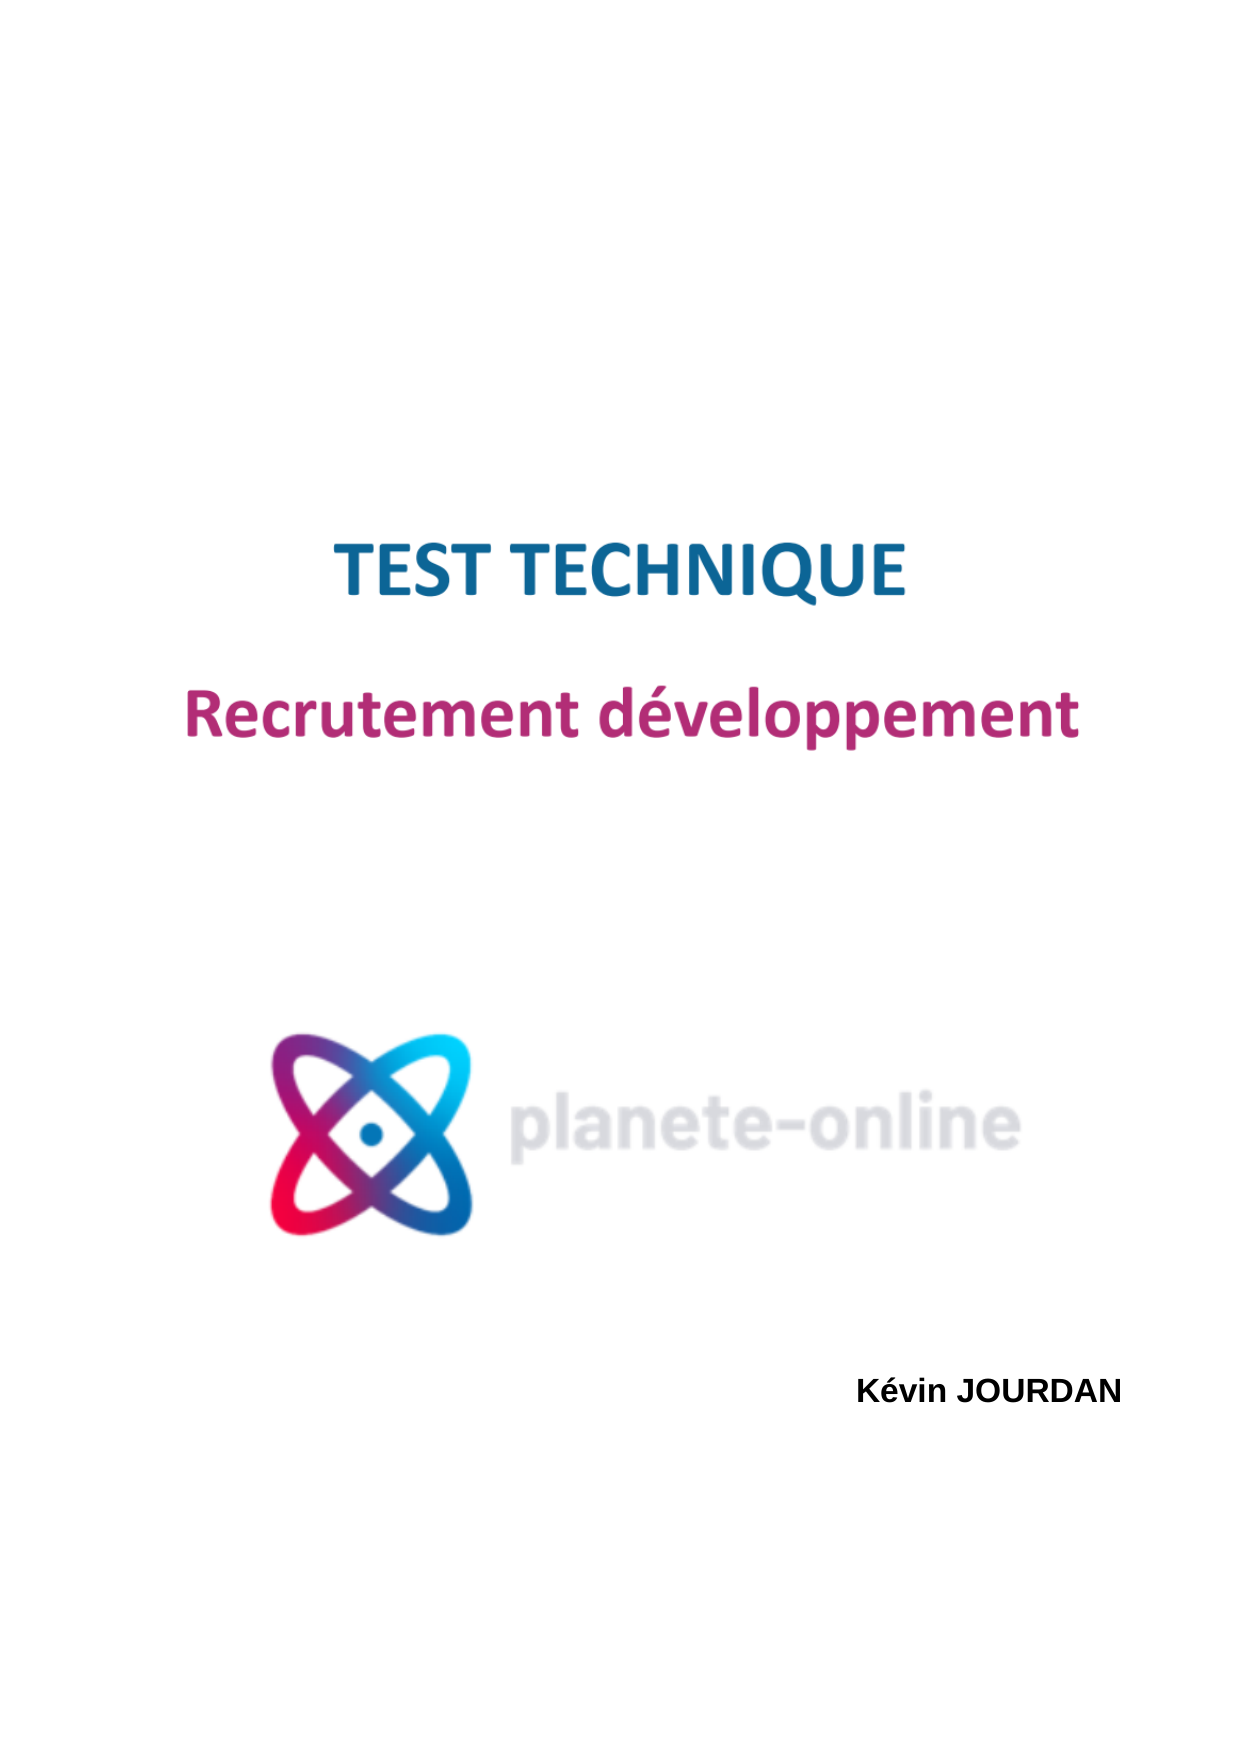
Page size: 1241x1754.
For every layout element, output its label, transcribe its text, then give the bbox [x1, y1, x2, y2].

subtitle Kévin JOURDAN [118, 1371, 1122, 1409]
picture [121, 405, 1126, 834]
picture [211, 961, 1126, 1295]
